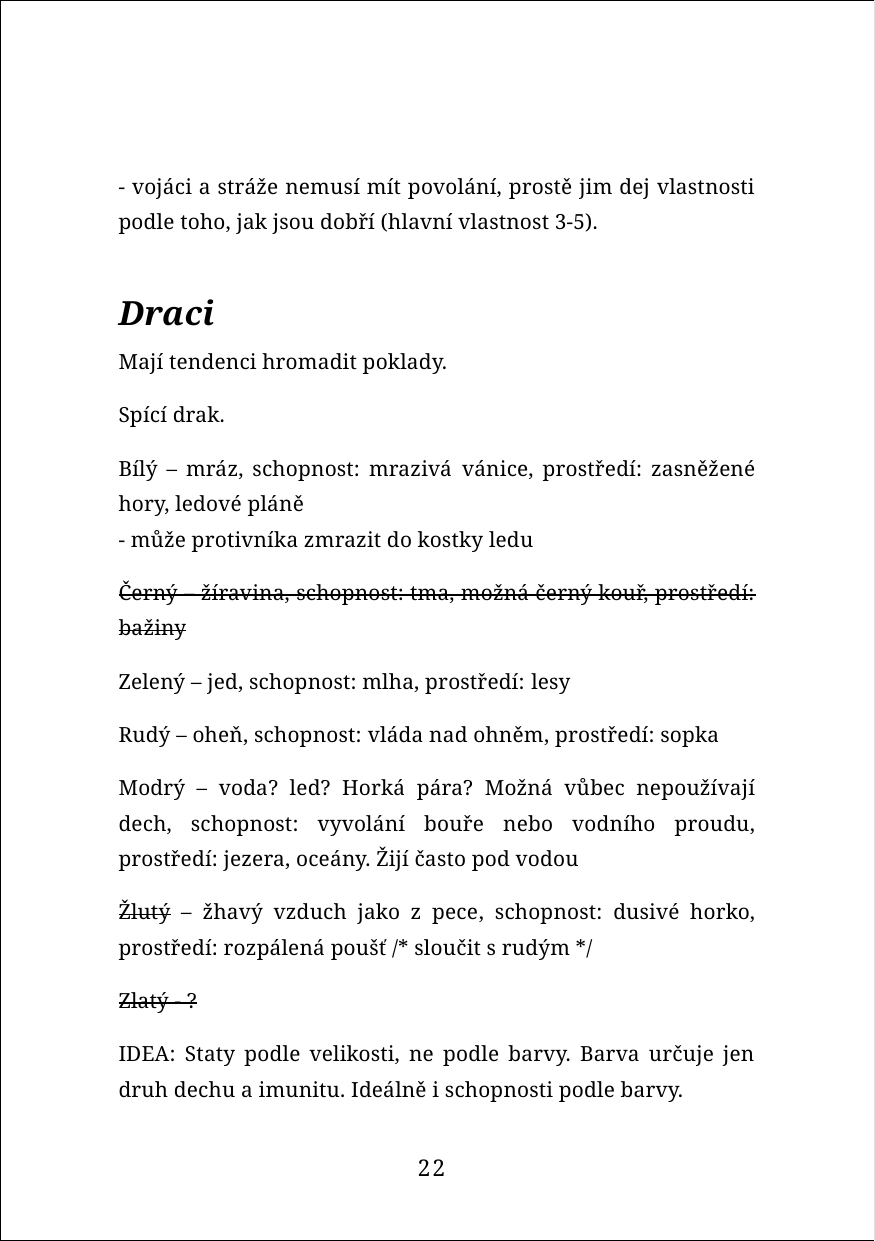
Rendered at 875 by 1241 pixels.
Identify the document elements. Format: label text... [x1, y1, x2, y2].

text IDEA: Staty podle velikosti, ne podle barvy. Barva určuje jen druh dechu a imunitu. Ideálně i schopnosti podle barvy. [118, 1039, 756, 1103]
text Žlutý – žhavý vzduch jako z pece, schopnost: dusivé horko, prostředí: rozpálená poušť /* sloučit s rudým */ [118, 897, 756, 961]
text Modrý – voda? led? Horká pára? Možná vůbec nepoužívají dech, schopnost: vyvolání bouře nebo vodního proudu, prostředí: jezera, oceány. Žijí často pod vodou [118, 773, 756, 873]
text Bílý – mráz, schopnost: mrazivá vánice, prostředí: zasněžené hory, ledové pláně - může protivníka zmrazit do kostky ledu [118, 454, 756, 553]
text Mají tendenci hromadit poklady. [118, 347, 756, 376]
text Zelený – jed, schopnost: mlha, prostředí: lesy [118, 667, 756, 695]
text Zlatý - ? [118, 986, 756, 1015]
text - vojáci a stráže nemusí mít povolání, prostě jim dej vlastnosti podle toho, jak jsou dobří (hlavní vlastnost 3-5). [118, 172, 756, 236]
text Spící drak. [118, 401, 756, 429]
text Černý – žíravina, schopnost: tma, možná černý kouř, prostředí: bažiny [118, 578, 756, 594]
subtitle Draci [118, 290, 756, 336]
text Rudý – oheň, schopnost: vláda nad ohněm, prostředí: sopka [118, 720, 756, 748]
text Černý – žíravina, schopnost: tma, možná černý kouř, prostředí: bažiny [118, 595, 756, 642]
